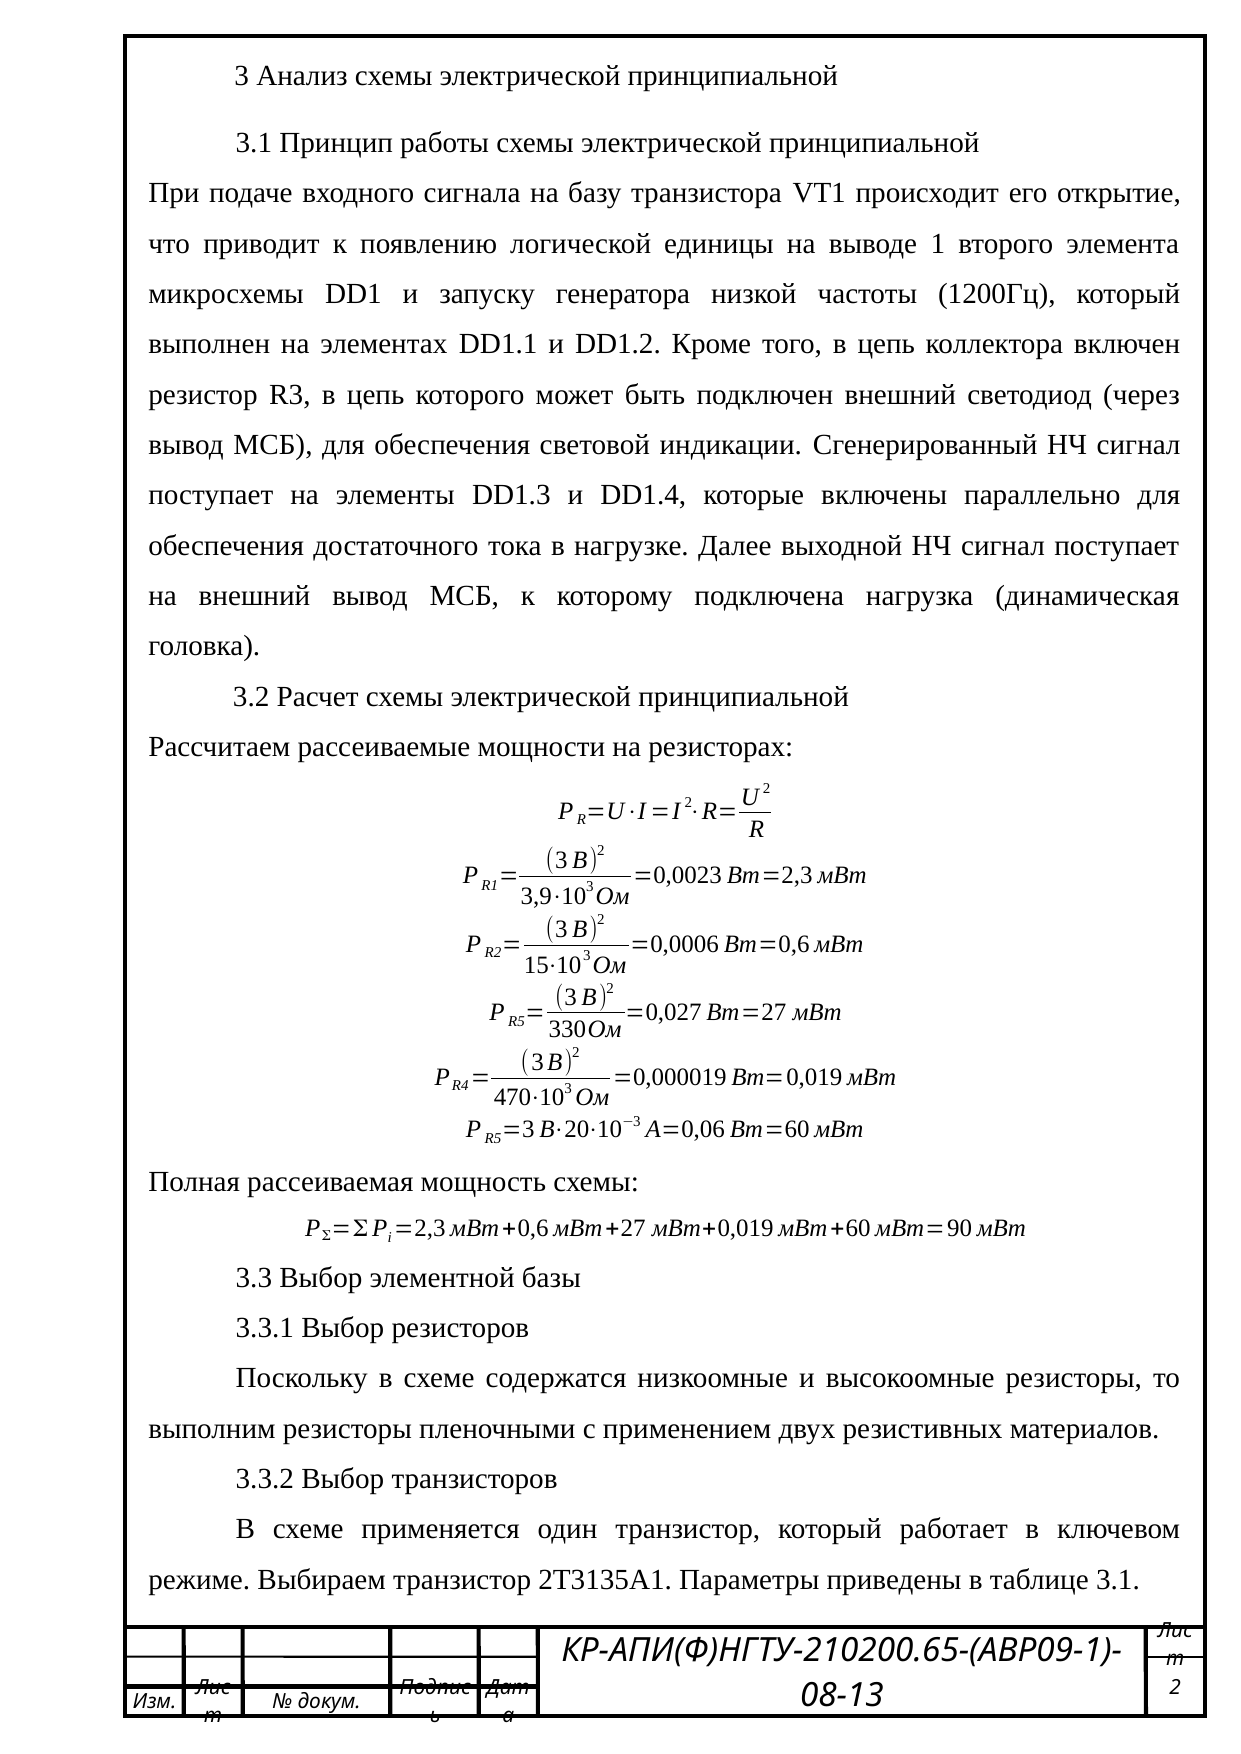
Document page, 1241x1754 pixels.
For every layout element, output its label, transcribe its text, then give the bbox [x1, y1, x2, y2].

text 3.1 Принцип работы схемы электрической принципиальной [148, 125, 1181, 159]
text 3.2 Расчет схемы электрической принципиальной [148, 679, 1181, 712]
text Поскольку в схеме содержатся низкоомные и высокоомные резисторы, то выполним резисторы пленочными с применением двух резистивных материалов. [148, 1361, 1181, 1444]
text Рассчитаем рассеиваемые мощности на резисторах: [148, 729, 1181, 763]
text 3.3 Выбор элементной базы [148, 1260, 1181, 1293]
text 3 Анализ схемы электрической принципиальной [148, 58, 1181, 92]
text При подаче входного сигнала на базу транзистора VT1 происходит его открытие, что приводит к появлению логической единицы на выводе 1 второго элемента микросхемы DD1 и запуску генератора низкой частоты (1200Гц), который выполнен на элементах DD1.1 и DD1.2. Кроме того, в цепь коллектора включен резистор R3, в цепь которого может быть подключен внешний светодиод (через вывод МСБ), для обеспечения световой индикации. Сгенерированный НЧ сигнал поступает на элементы DD1.3 и DD1.4, которые включены параллельно для обеспечения достаточного тока в нагрузке. Далее выходной НЧ сигнал поступает на внешний вывод МСБ, к которому подключена нагрузка (динамическая головка). [148, 176, 1181, 662]
text 3.3.2 Выбор транзисторов [148, 1461, 1181, 1495]
text Полная рассеиваемая мощность схемы: [148, 1164, 1181, 1197]
text 3.3.1 Выбор резисторов [148, 1310, 1181, 1344]
text В схеме применяется один транзистор, который работает в ключевом режиме. Выбираем транзистор 2Т3135А1. Параметры приведены в таблице 3.1. [148, 1511, 1181, 1595]
